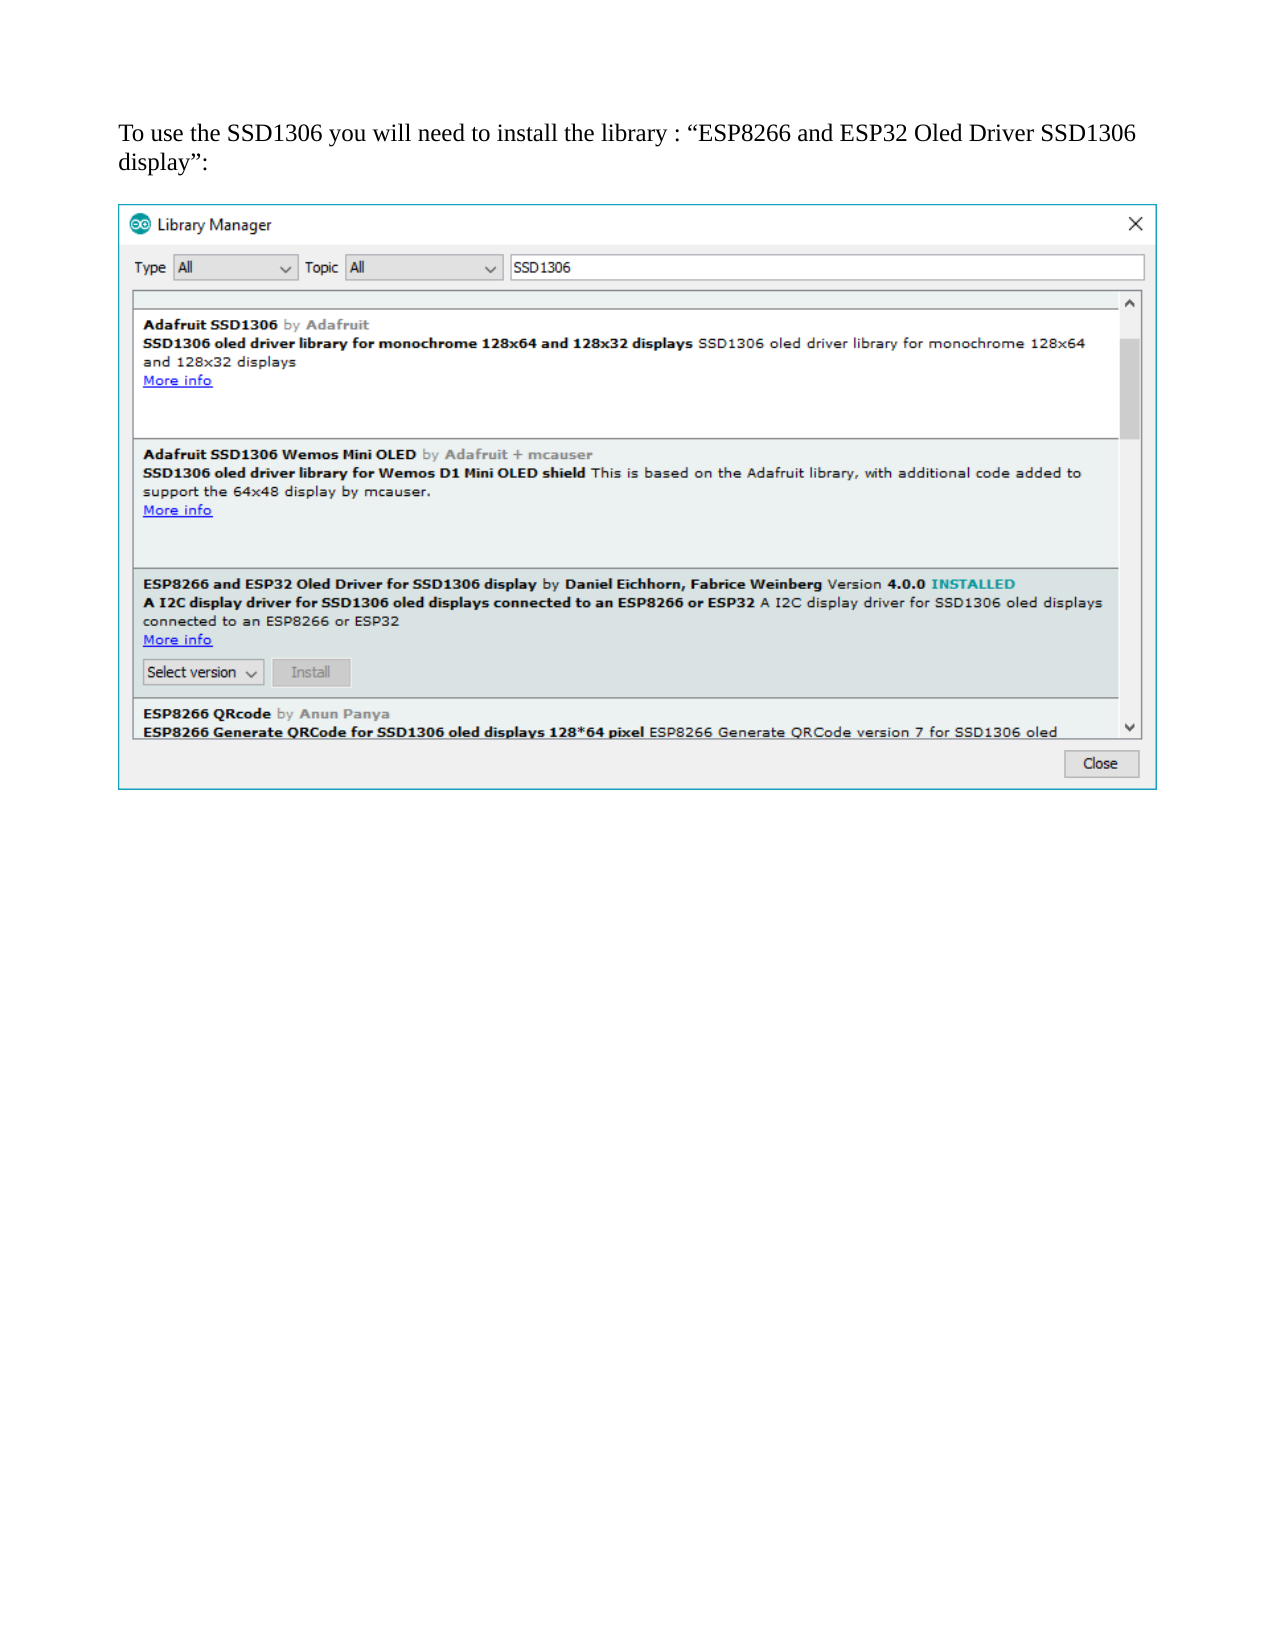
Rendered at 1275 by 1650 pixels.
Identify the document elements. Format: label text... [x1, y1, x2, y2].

text To use the SSD1306 you will need to install the library : “ESP8266 and ESP32 Oled Driver SSD1306 display”: [118, 118, 1157, 176]
picture [118, 204, 1157, 790]
